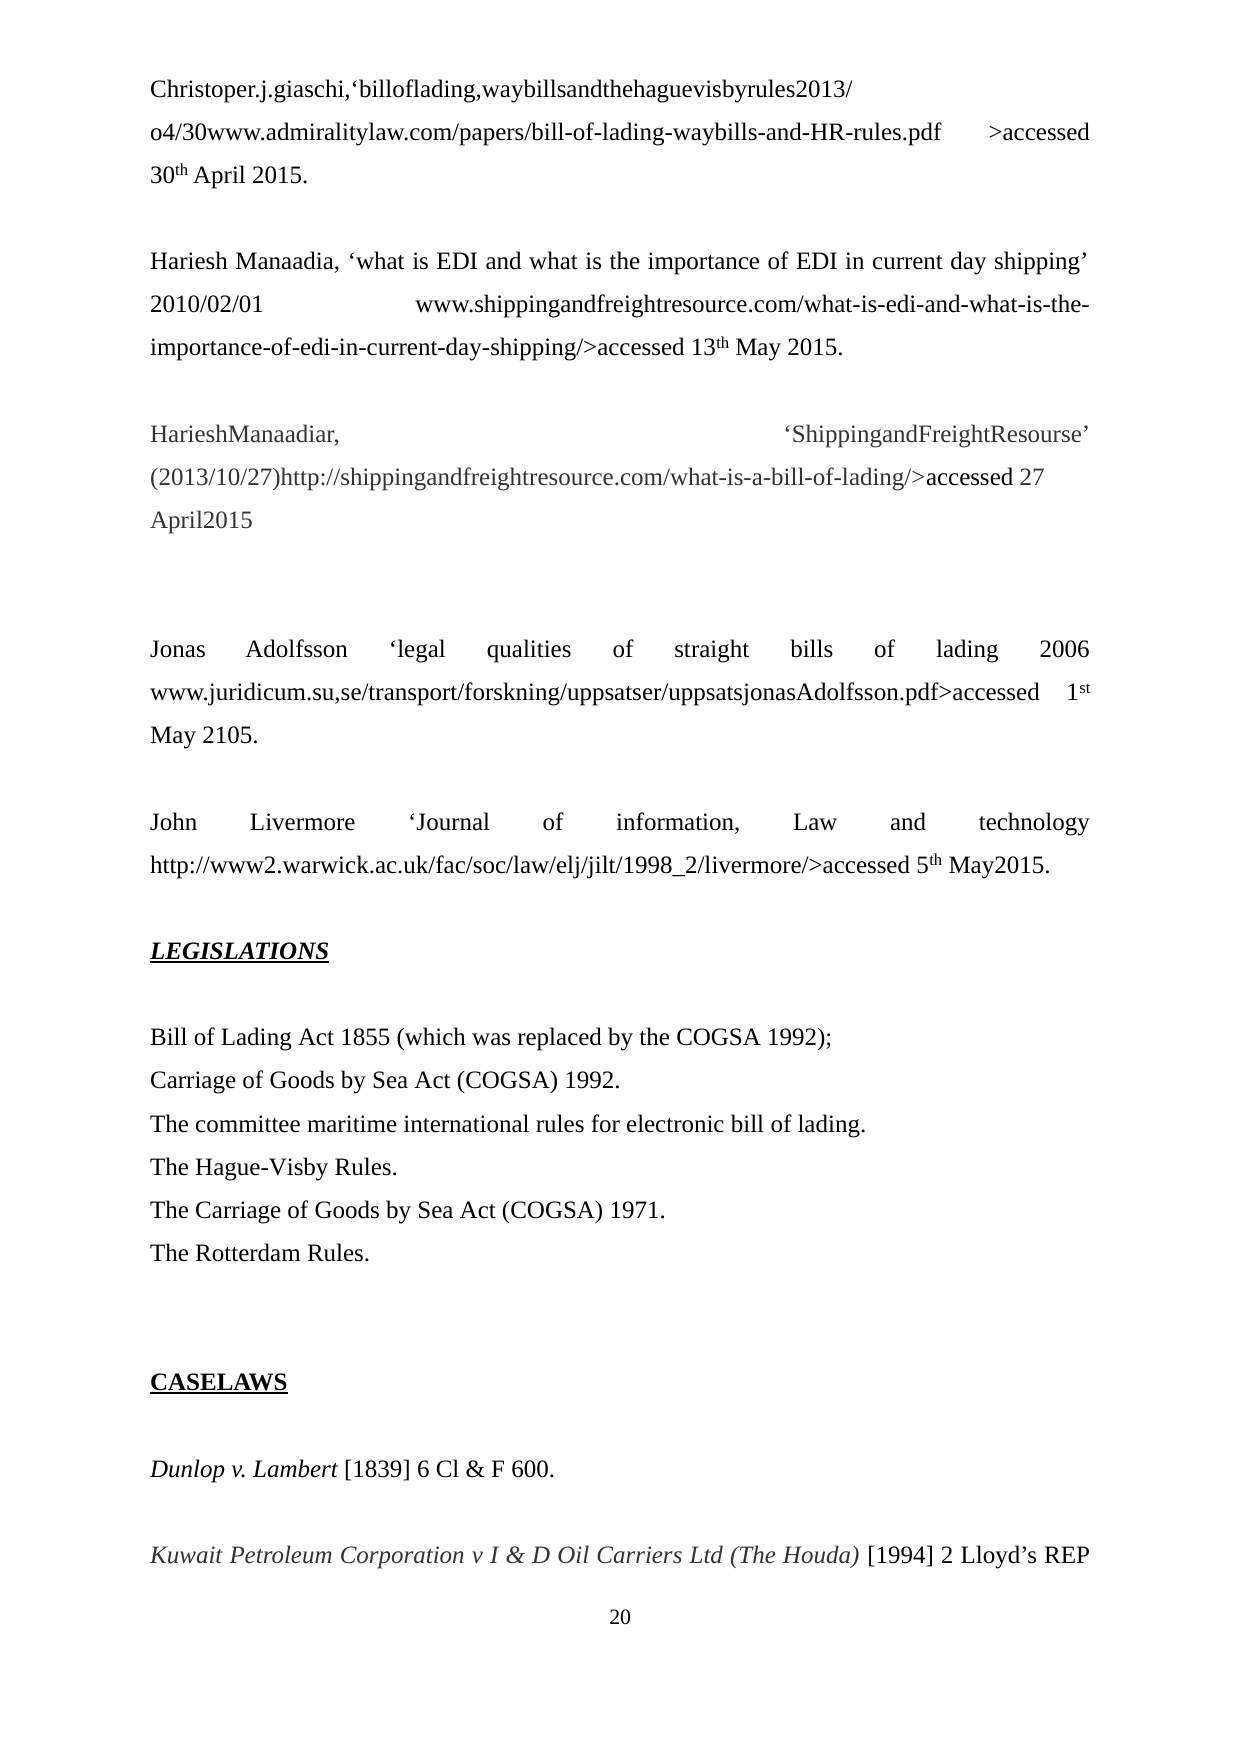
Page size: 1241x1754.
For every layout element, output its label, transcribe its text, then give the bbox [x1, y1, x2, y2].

text Jonas Adolfsson ‘legal qualities of straight bills of lading 2006 www.juridicum.su,se/transport/forskning/uppsatser/uppsatsjonasAdolfsson.pdf>accessed 1st May 2105. [150, 634, 1090, 749]
text Kuwait Petroleum Corporation v I & D Oil Carriers Ltd (The Houda) [1994] 2 Lloyd’s REP [150, 1540, 1090, 1569]
text Carriage of Goods by Sea Act (COGSA) 1992. [150, 1066, 1090, 1094]
text HarieshManaadiar, ‘ShippingandFreightResourse’ (2013/10/27)http://shippingandfreightresource.com/what-is-a-bill-of-lading/>accessed 27 April2015 [150, 419, 1090, 534]
text The Hague-Visby Rules. [150, 1152, 1090, 1181]
text Hariesh Manaadia, ‘what is EDI and what is the importance of EDI in current day shipping’ 2010/02/01 www.shippingandfreightresource.com/what-is-edi-and-what-is-the-importance-of-edi-in-current-day-shipping/>accessed 13th May 2015. [150, 246, 1090, 361]
text John Livermore ‘Journal of information, Law and technology http://www2.warwick.ac.uk/fac/soc/law/elj/jilt/1998_2/livermore/>accessed 5th May2015. [150, 807, 1090, 879]
text CASELAWS [150, 1367, 1090, 1396]
text The Rotterdam Rules. [150, 1238, 1090, 1267]
text The Carriage of Goods by Sea Act (COGSA) 1971. [150, 1195, 1090, 1224]
text The committee maritime international rules for electronic bill of lading. [150, 1109, 1090, 1137]
text Dunlop v. Lambert [1839] 6 Cl & F 600. [150, 1454, 1090, 1482]
text Christoper.j.giaschi,‘billoflading,waybillsandthehaguevisbyrules2013/o4/30www.admiralitylaw.com/papers/bill-of-lading-waybills-and-HR-rules.pdf >accessed 30th April 2015. [150, 74, 1090, 189]
text LEGISLATIONS [150, 936, 1090, 965]
text Bill of Lading Act 1855 (which was replaced by the COGSA 1992); [150, 1022, 1090, 1051]
